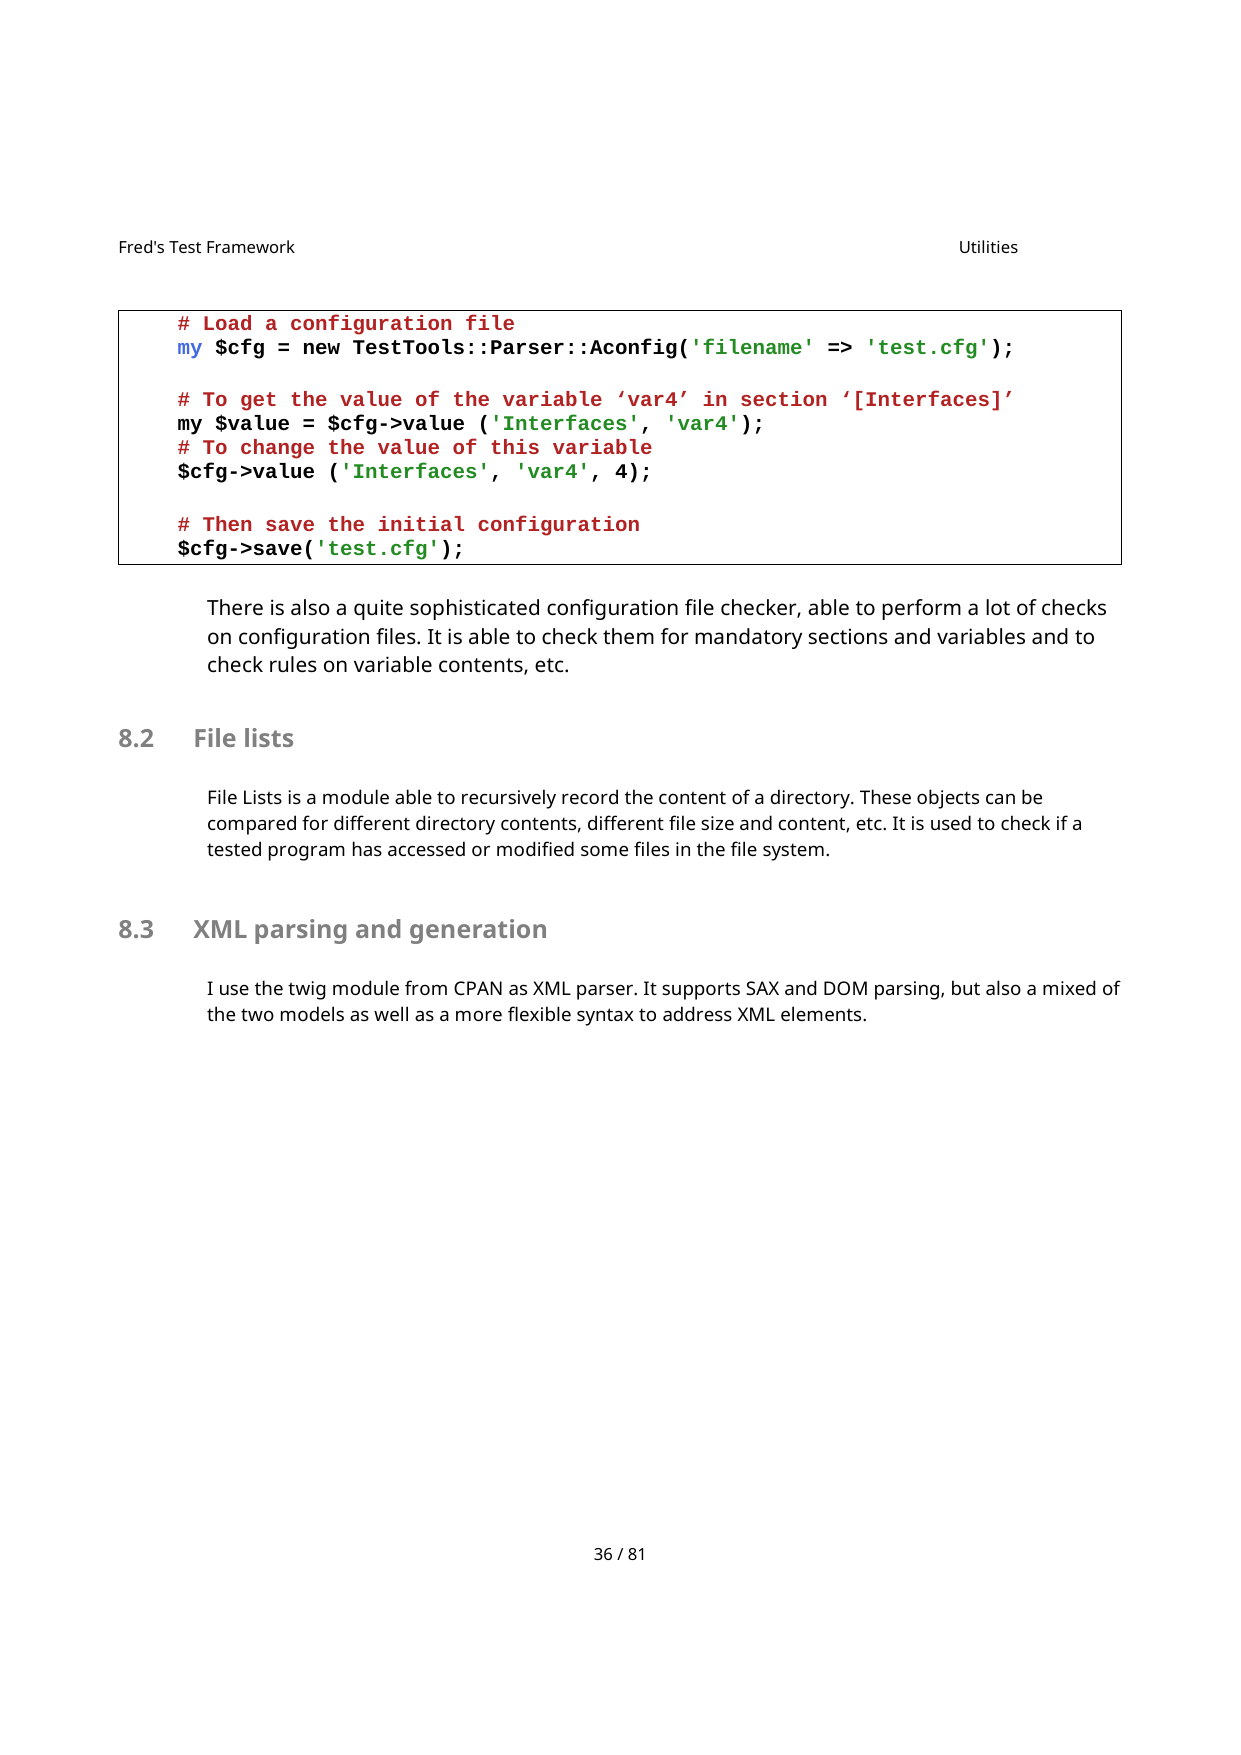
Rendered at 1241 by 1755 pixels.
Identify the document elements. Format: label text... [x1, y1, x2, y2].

text # Then save the initial configuration [119, 511, 1121, 534]
text my $value = $cfg->value ('Interfaces', 'var4'); [119, 410, 1121, 434]
text # To change the value of this variable [119, 434, 1121, 458]
subtitle XML parsing and generation [118, 912, 1122, 946]
text $cfg->value ('Interfaces', 'var4', 4); [119, 458, 1121, 485]
text # To get the value of the variable ‘var4’ in section ‘[Interfaces]’ [119, 386, 1121, 410]
text File Lists is a module able to recursively record the content of a directory. These objects can be compared for different directory contents, different file size and content, etc. It is used to check if a tested program has accessed or modified some files in the file system. [207, 784, 1122, 862]
text There is also a quite sophisticated configuration file checker, able to perform a lot of checks on configuration files. It is able to check them for mandatory sections and variables and to check rules on variable contents, etc. [207, 593, 1122, 679]
text I use the twig module from CPAN as XML parser. It supports SAX and DOM parsing, but also a mixed of the two models as well as a more flexible syntax to address XML elements. [207, 975, 1122, 1027]
text my $cfg = new TestTools::Parser::Aconfig('filename' => 'test.cfg'); [119, 334, 1121, 361]
text # Load a configuration file [119, 311, 1121, 334]
subtitle File lists [118, 721, 1122, 754]
text $cfg->save('test.cfg'); [119, 534, 1121, 564]
